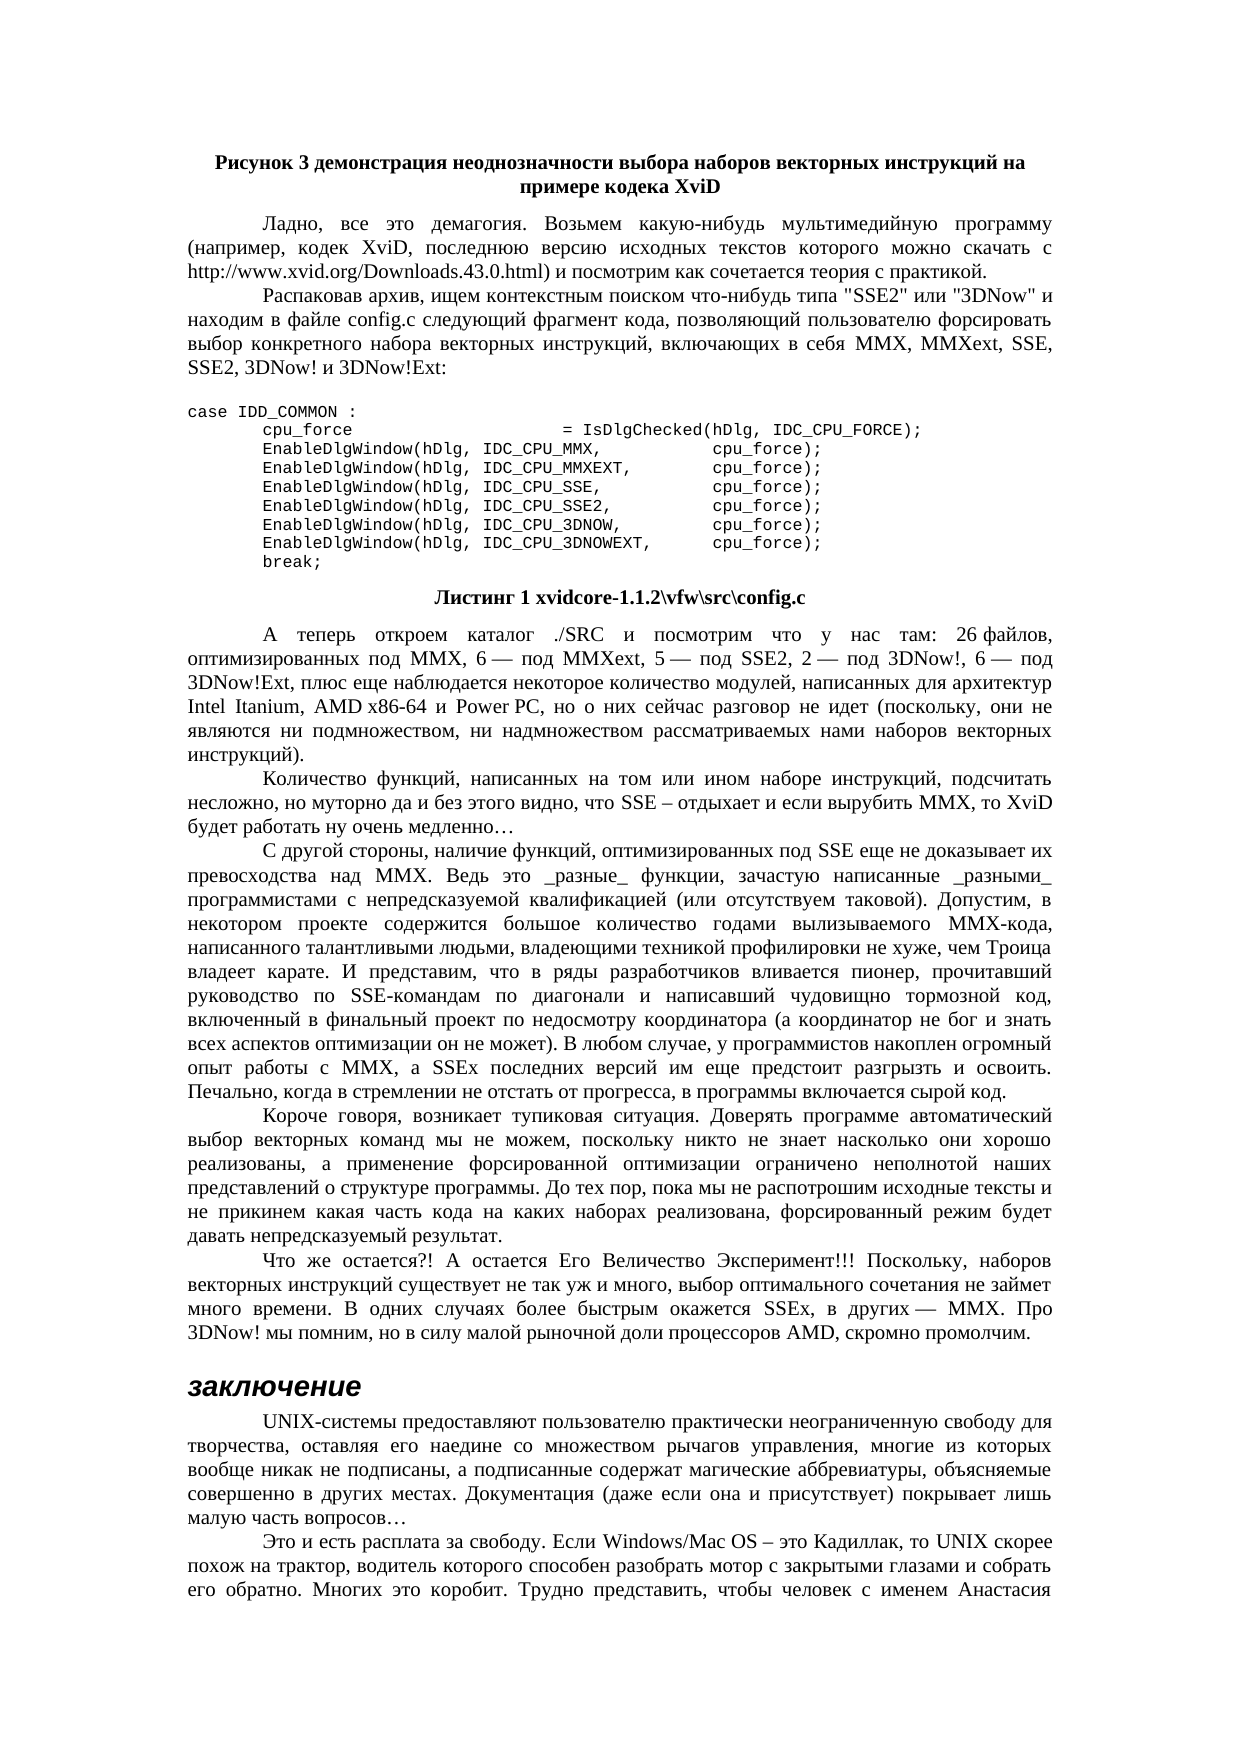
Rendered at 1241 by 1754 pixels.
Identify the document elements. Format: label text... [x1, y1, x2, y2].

text А теперь откроем каталог ./SRC и посмотрим что у нас там: 26 файлов, оптимизированных под MMX, 6 — под MMXext, 5 — под SSE2, 2 — под 3DNow!, 6 — под 3DNow!Ext, плюс еще наблюдается некоторое количество модулей, написанных для архитектур Intel Itanium, AMD x86-64 и Power PC, но о них сейчас разговор не идет (поскольку, они не являются ни подмножеством, ни надмножеством рассматриваемых нами наборов векторных инструкций). [187, 622, 1053, 766]
text case IDD_COMMON : [187, 403, 1053, 422]
text Это и есть расплата за свободу. Если Windows/Mac OS – это Кадиллак, то UNIX скорее похож на трактор, водитель которого способен разобрать мотор с закрытыми глазами и собрать его обратно. Многих это коробит. Трудно представить, чтобы человек с именем Анастасия [187, 1529, 1053, 1601]
text EnableDlgWindow(hDlg, IDC_CPU_3DNOW, cpu_force); [187, 516, 1053, 535]
text UNIX-системы предоставляют пользователю практически неограниченную свободу для творчества, оставляя его наедине со множеством рычагов управления, многие из которых вообще никак не подписаны, а подписанные содержат магические аббревиатуры, объясняемые совершенно в других местах. Документация (даже если она и присутствует) покрывает лишь малую часть вопросов… [187, 1408, 1053, 1529]
text Количество функций, написанных на том или ином наборе инструкций, подсчитать несложно, но муторно да и без этого видно, что SSE – отдыхает и если вырубить MMX, то XviD будет работать ну очень медленно… [187, 766, 1053, 838]
text EnableDlgWindow(hDlg, IDC_CPU_MMXEXT, cpu_force); [187, 460, 1053, 478]
text Ладно, все это демагогия. Возьмем какую-нибудь мультимедийную программу (например, кодек XviD, последнюю версию исходных текстов которого можно скачать с http://www.xvid.org/Downloads.43.0.html) и посмотрим как сочетается теория с практикой. [187, 211, 1053, 283]
text EnableDlgWindow(hDlg, IDC_CPU_SSE, cpu_force); [187, 478, 1053, 497]
text Короче говоря, возникает тупиковая ситуация. Доверять программе автоматический выбор векторных команд мы не можем, поскольку никто не знает насколько они хорошо реализованы, а применение форсированной оптимизации ограничено неполнотой наших представлений о структуре программы. До тех пор, пока мы не распотрошим исходные тексты и не прикинем какая часть кода на каких наборах реализована, форсированный режим будет давать непредсказуемый результат. [187, 1103, 1053, 1247]
text cpu_force = IsDlgChecked(hDlg, IDC_CPU_FORCE); [187, 422, 1053, 441]
text break; [187, 554, 1053, 573]
text EnableDlgWindow(hDlg, IDC_CPU_3DNOWEXT, cpu_force); [187, 535, 1053, 554]
text EnableDlgWindow(hDlg, IDC_CPU_MMX, cpu_force); [187, 441, 1053, 460]
text Листинг 1 xvidcore-1.1.2\vfw\src\config.c [187, 585, 1053, 609]
subtitle заключение [187, 1369, 1053, 1402]
text Рисунок 3 демонстрация неоднозначности выбора наборов векторных инструкций на примере кодека XviD [187, 150, 1053, 198]
text EnableDlgWindow(hDlg, IDC_CPU_SSE2, cpu_force); [187, 497, 1053, 516]
text Распаковав архив, ищем контекстным поиском что-нибудь типа "SSE2" или "3DNow" и находим в файле config.c следующий фрагмент кода, позволяющий пользователю форсировать выбор конкретного набора векторных инструкций, включающих в себя MMX, MMXext, SSE, SSE2, 3DNow! и 3DNow!Ext: [187, 283, 1053, 379]
text Что же остается?! А остается Его Величество Эксперимент!!! Поскольку, наборов векторных инструкций существует не так уж и много, выбор оптимального сочетания не займет много времени. В одних случаях более быстрым окажется SSEx, в других — MMX. Про 3DNow! мы помним, но в силу малой рыночной доли процессоров AMD, скромно промолчим. [187, 1247, 1053, 1344]
text С другой стороны, наличие функций, оптимизированных под SSE еще не доказывает их превосходства над MMX. Ведь это _разные_ функции, зачастую написанные _разными_ программистами с непредсказуемой квалификацией (или отсутствуем таковой). Допустим, в некотором проекте содержится большое количество годами вылизываемого MMX-кода, написанного талантливыми людьми, владеющими техникой профилировки не хуже, чем Троица владеет карате. И представим, что в ряды разработчиков вливается пионер, прочитавший руководство по SSE-командам по диагонали и написавший чудовищно тормозной код, включенный в финальный проект по недосмотру координатора (а координатор не бог и знать всех аспектов оптимизации он не может). В любом случае, у программистов накоплен огромный опыт работы с MMX, а SSEx последних версий им еще предстоит разгрызть и освоить. Печально, когда в стремлении не отстать от прогресса, в программы включается сырой код. [187, 838, 1053, 1103]
